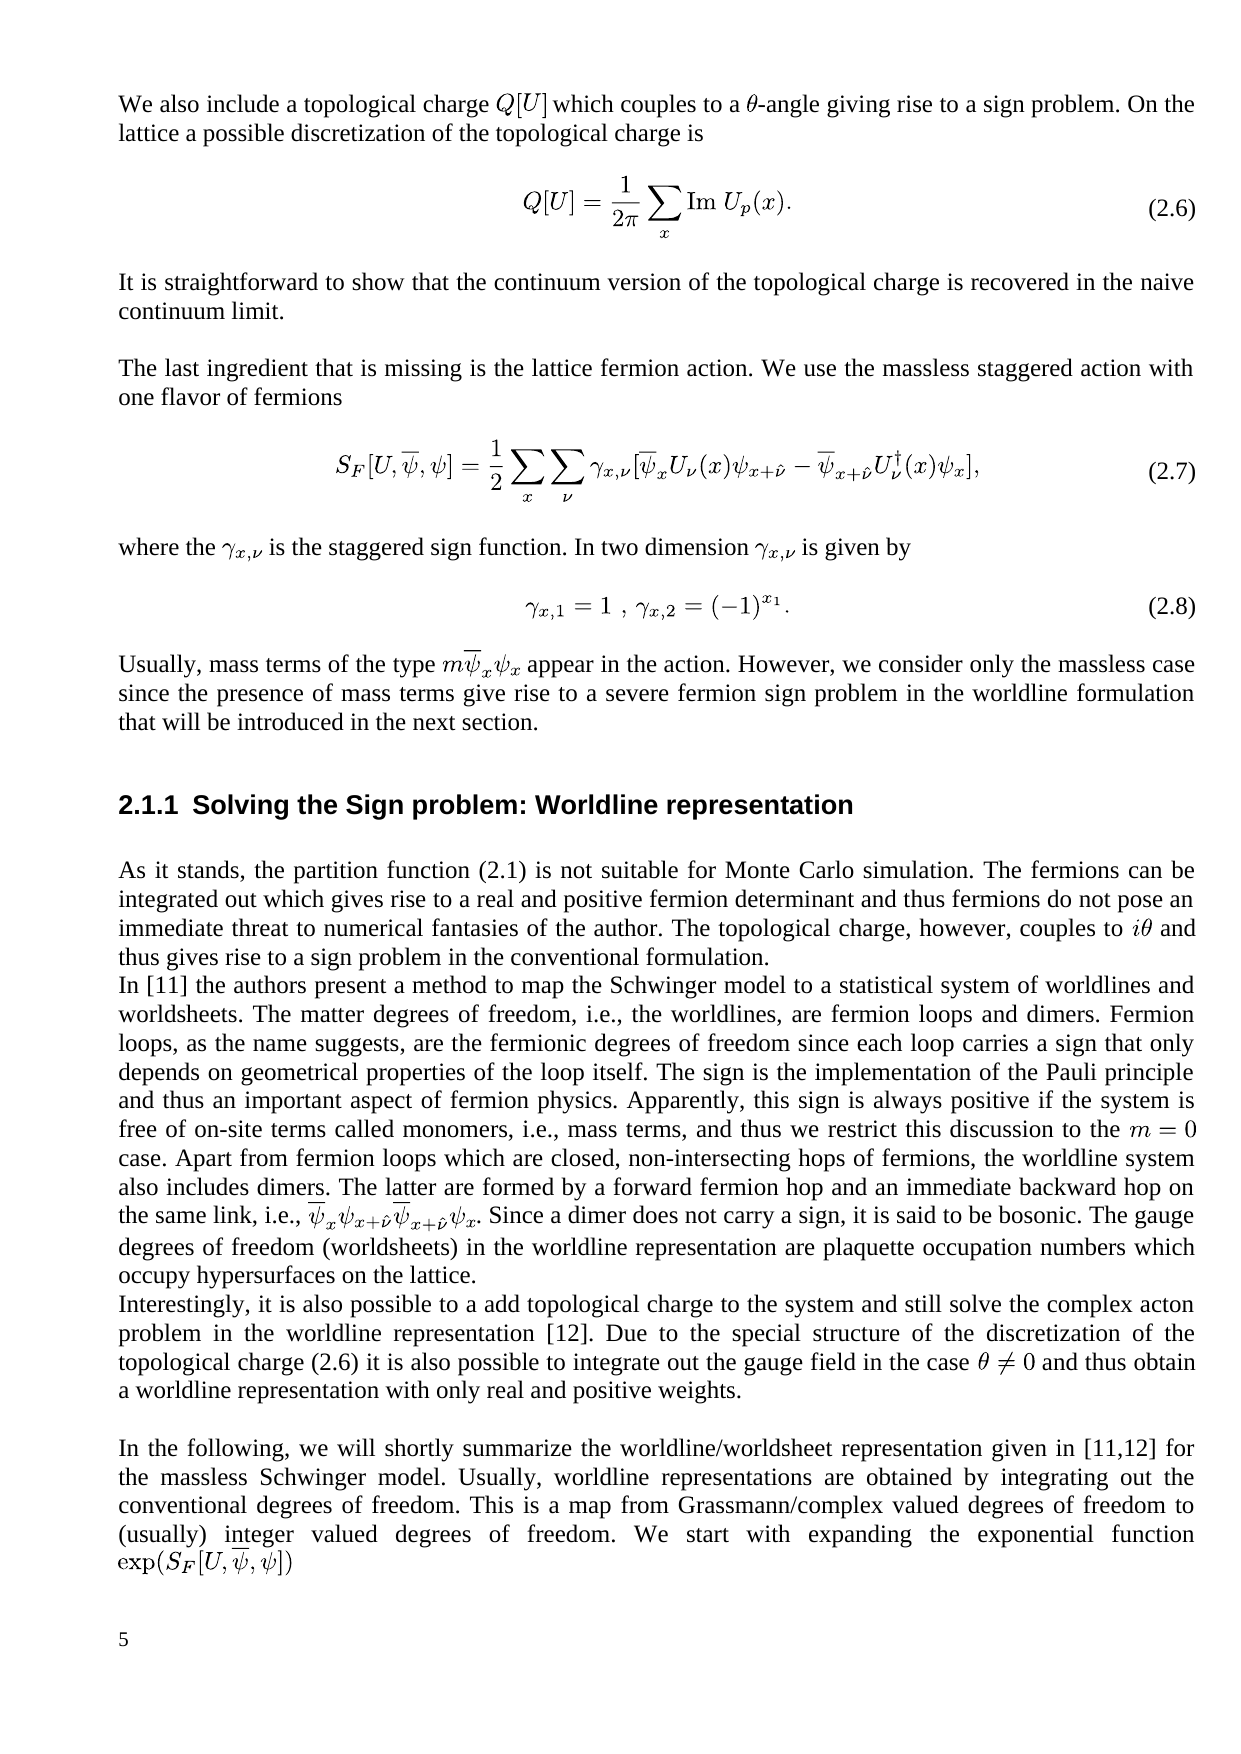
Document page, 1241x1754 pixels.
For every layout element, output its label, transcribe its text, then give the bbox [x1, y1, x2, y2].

text [118, 176, 659, 238]
text In the following, we will shortly summarize the worldline/worldsheet representation given in [11,12] for the massless Schwinger model. Usually, worldline representations are obtained by integrating out the conventional degrees of freedom. This is a map from Grassmann/complex valued degrees of freedom to (usually) integer valued degrees of freedom. We start with expanding the exponential function [118, 1433, 1196, 1577]
text It is straightforward to show that the continuum version of the topological charge is recovered in the naive continuum limit. [118, 267, 1196, 324]
subtitle Solving the Sign problem: Worldline representation [118, 789, 1196, 820]
text (2.6) [668, 176, 1196, 238]
text Usually, mass terms of the type appear in the action. However, we consider only the massless case since the presence of mass terms give rise to a severe fermion sign problem in the worldline formulation that will be introduced in the next section. [118, 649, 1196, 735]
text where the is the staggered sign function. In two dimension is given by [118, 531, 1196, 562]
text (2.8) [118, 590, 1196, 620]
text Interestingly, it is also possible to a add topological charge to the system and still solve the complex acton problem in the worldline representation [12]. Due to the special structure of the discretization of the topological charge (2.6) it is also possible to integrate out the gauge field in the case and thus obtain a worldline representation with only real and positive weights. [118, 1289, 1196, 1404]
text As it stands, the partition function (2.1) is not suitable for Monte Carlo simulation. The fermions can be integrated out which gives rise to a real and positive fermion determinant and thus fermions do not pose an immediate threat to numerical fantasies of the author. The topological charge, however, couples to and thus gives rise to a sign problem in the conventional formulation. [118, 855, 1196, 970]
text (2.7) [498, 439, 1196, 502]
text The last ingredient that is missing is the lattice fermion action. We use the massless staggered action with one flavor of fermions [118, 353, 1196, 411]
text [118, 439, 523, 502]
text We also include a topological charge which couples to a -angle giving rise to a sign problem. On the lattice a possible discretization of the topological charge is [118, 89, 1196, 147]
text In [11] the authors present a method to map the Schwinger model to a statistical system of worldlines and worldsheets. The matter degrees of freedom, i.e., the worldlines, are fermion loops and dimers. Fermion loops, as the name suggests, are the fermionic degrees of freedom since each loop carries a sign that only depends on geometrical properties of the loop itself. The sign is the implementation of the Pauli principle and thus an important aspect of fermion physics. Apparently, this sign is always positive if the system is free of on-site terms called monomers, i.e., mass terms, and thus we restrict this discussion to the case. Apart from fermion loops which are closed, non-intersecting hops of fermions, the worldline system also includes dimers. The latter are formed by a forward fermion hop and an immediate backward hop on the same link, i.e., . Since a dimer does not carry a sign, it is said to be bosonic. The gauge degrees of freedom (worldsheets) in the worldline representation are plaquette occupation numbers which occupy hypersurfaces on the lattice. [118, 970, 1196, 1289]
